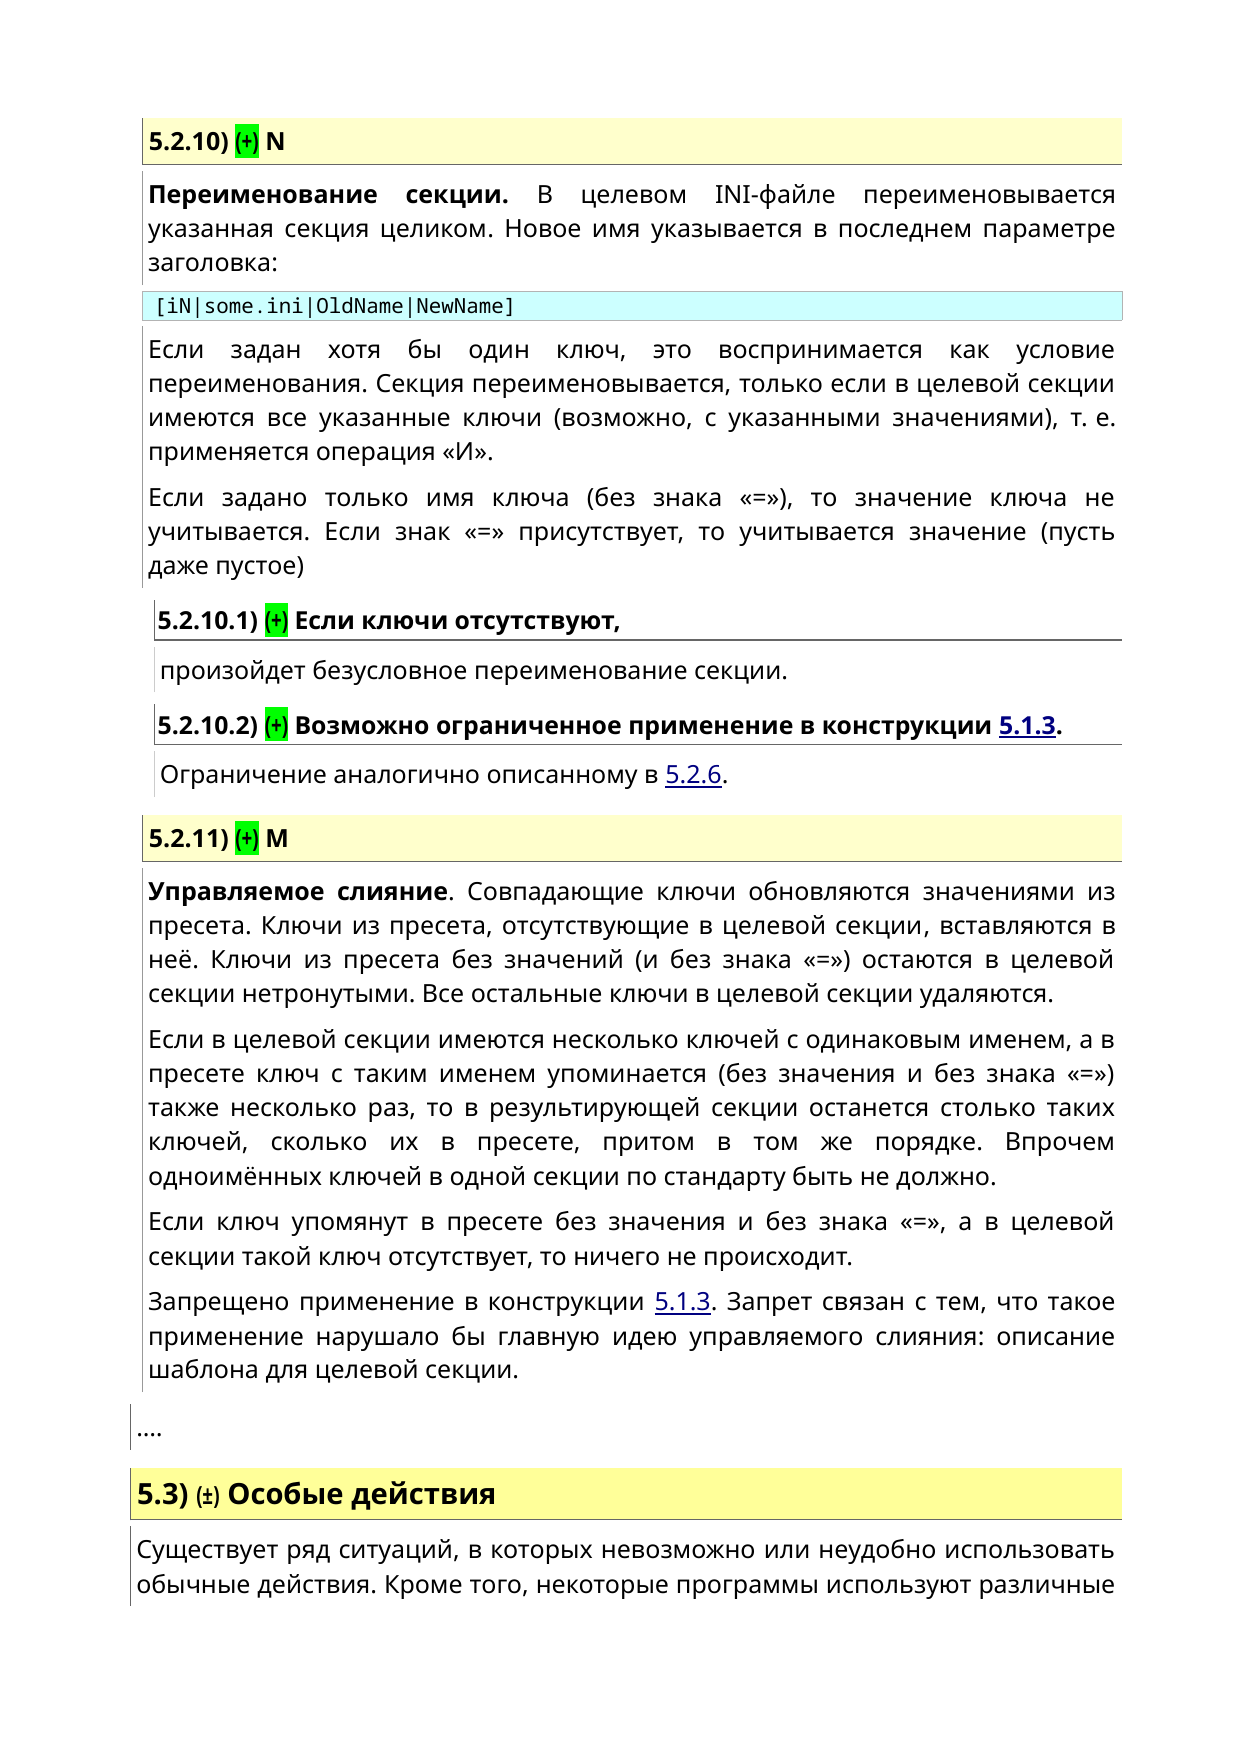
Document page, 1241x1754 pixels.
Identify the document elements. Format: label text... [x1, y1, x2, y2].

text Если задан хотя бы один ключ, это воспринимается как условие переименования. Секция переименовывается, только если в целевой секции имеются все указанные ключи (возможно, с указанными значениями), т. е. применяется операция «И». [143, 326, 1122, 468]
text Переименование секции. В целевом INI-файле переименовывается указанная секция целиком. Новое имя указывается в последнем параметре заголовка: [143, 171, 1122, 285]
text произойдет безусловное переименование секции. [155, 647, 1122, 692]
subtitle (+) M [143, 815, 1122, 861]
subtitle (+) Если ключи отсутствуют, [155, 600, 1122, 639]
text .… [131, 1404, 1122, 1450]
text Если ключ упомянут в пресете без значения и без знака «=», а в целевой секции такой ключ отсутствует, то ничего не происходит. [143, 1198, 1122, 1272]
subtitle (+) N [143, 118, 1122, 164]
text [iN|some.ini|OldName|NewName] [143, 292, 1122, 320]
text Запрещено применение в конструкции 5.1.3. Запрет связан с тем, что такое применение нарушало бы главную идею управляемого слияния: описание шаблона для целевой секции. [143, 1278, 1122, 1392]
text Если в целевой секции имеются несколько ключей с одинаковым именем, а в пресете ключ с таким именем упоминается (без значения и без знака «=») также несколько раз, то в результирующей секции останется столько таких ключей, сколько их в пресете, притом в том же порядке. Впрочем одноимённых ключей в одной секции по стандарту быть не должно. [143, 1016, 1122, 1192]
text Существует ряд ситуаций, в которых невозможно или неудобно использовать обычные действия. Кроме того, некоторые программы используют различные [131, 1526, 1122, 1606]
subtitle (±) Особые действия [131, 1468, 1122, 1519]
text Управляемое слияние. Совпадающие ключи обновляются значениями из пресета. Ключи из пресета, отсутствующие в целевой секции, вставляются в неё. Ключи из пресета без значений (и без знака «=») остаются в целевой секции нетронутыми. Все остальные ключи в целевой секции удаляются. [143, 868, 1122, 1010]
text Ограничение аналогично описанному в 5.2.6. [155, 751, 1122, 797]
text Если задано только имя ключа (без знака «=»), то значение ключа не учитывается. Если знак «=» присутствует, то учитывается значение (пусть даже пустое) [143, 474, 1122, 588]
subtitle (+) Возможно ограниченное применение в конструкции 5.1.3. [155, 704, 1122, 744]
